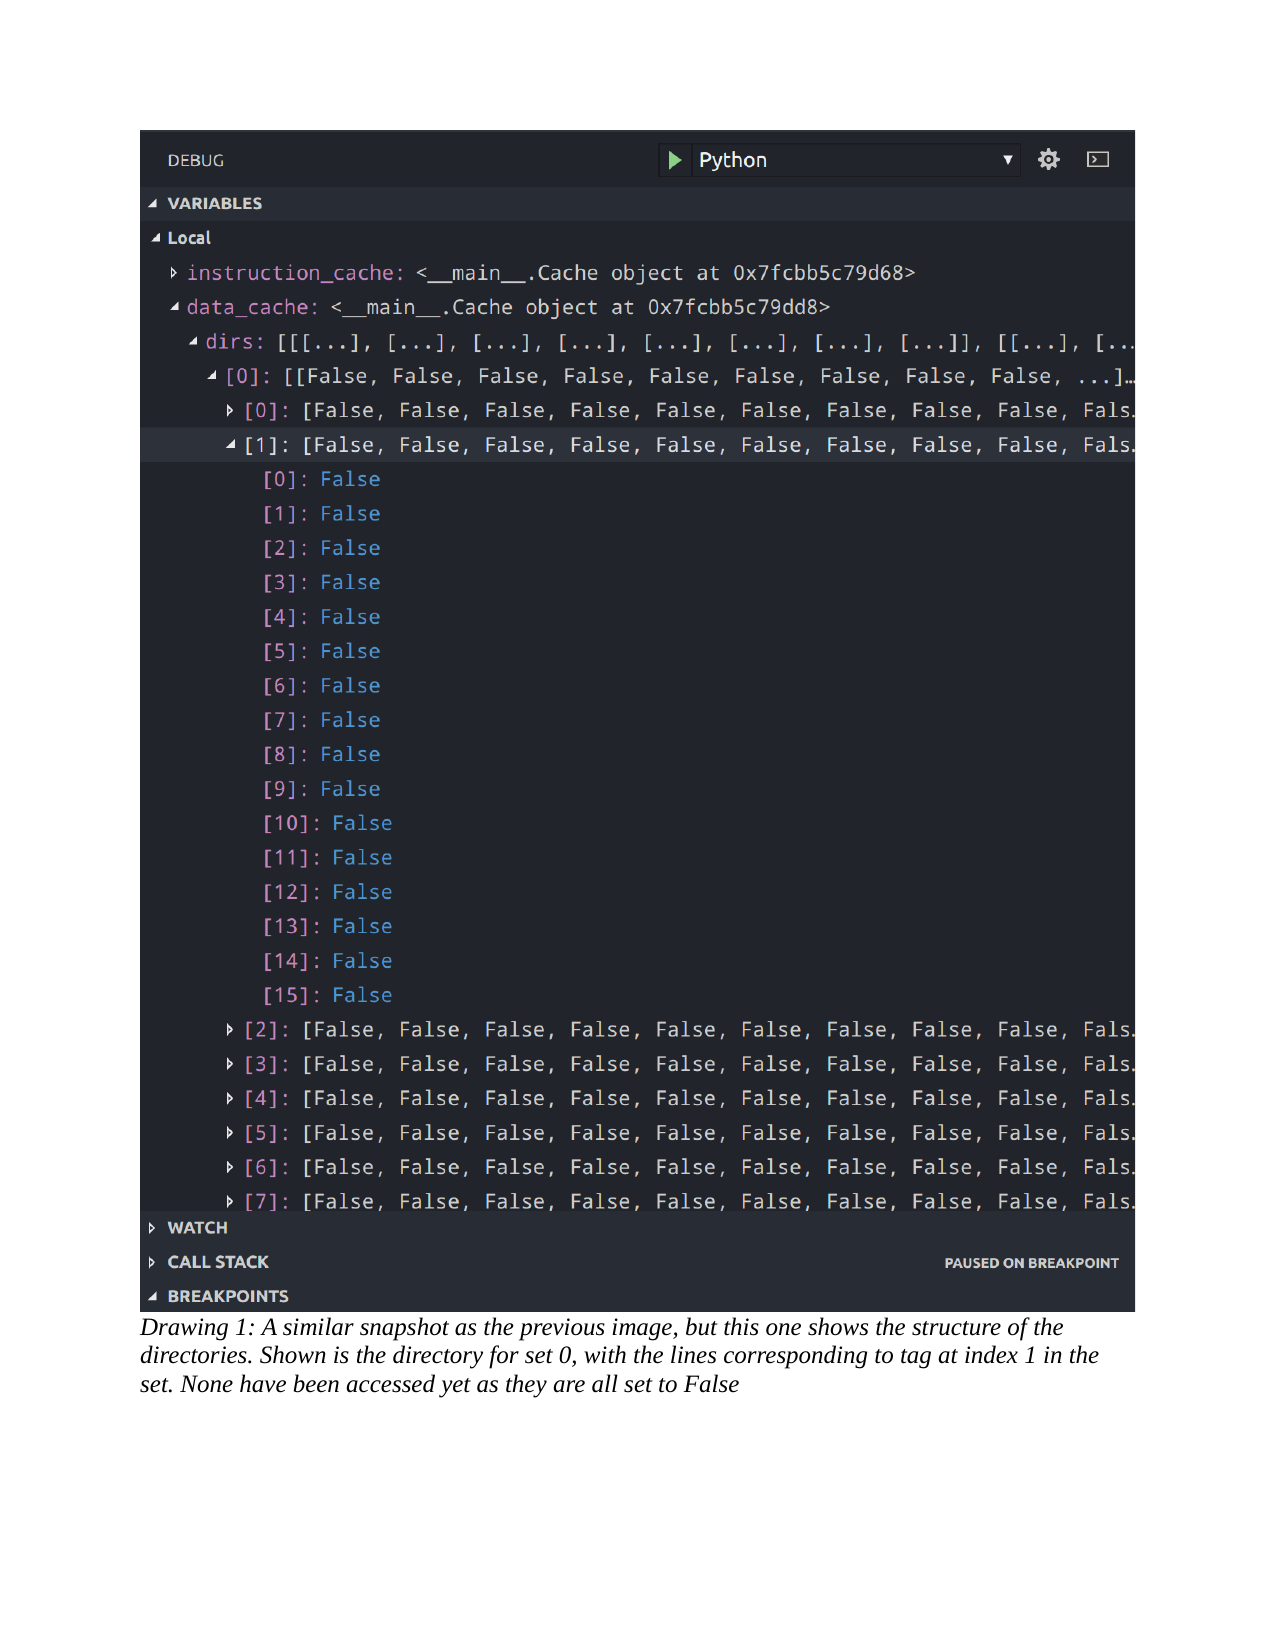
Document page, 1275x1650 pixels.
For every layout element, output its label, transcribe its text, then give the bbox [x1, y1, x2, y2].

text Drawing 1: A similar snapshot as the previous image, but this one shows the structure of the directories. Shown is the directory for set 0, with the lines corresponding to tag at index 1 in the set. None have been accessed yet as they are all set to False [140, 1312, 1135, 1398]
picture [140, 130, 1136, 1312]
